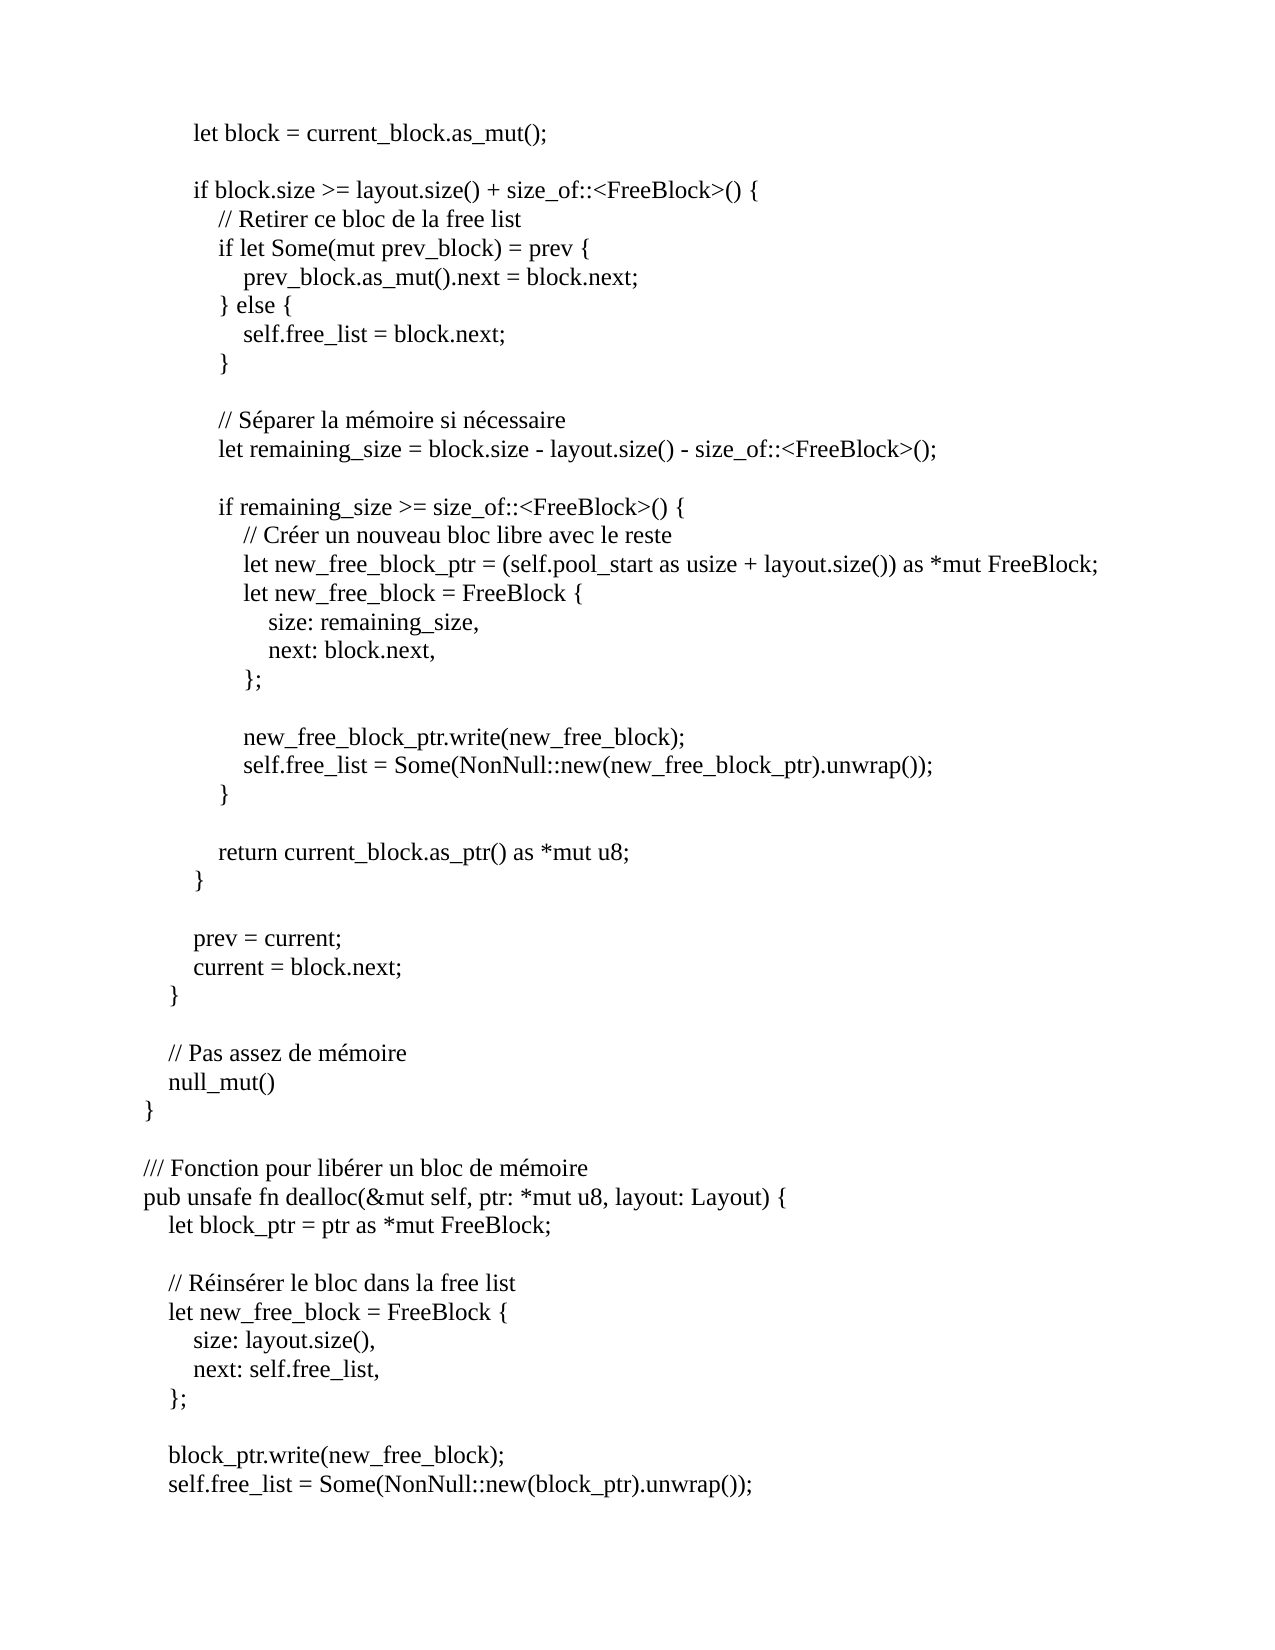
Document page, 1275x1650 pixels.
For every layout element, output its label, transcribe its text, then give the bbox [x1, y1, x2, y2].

text null_mut() [118, 1067, 1157, 1096]
text next: self.free_list, [118, 1354, 1157, 1383]
text new_free_block_ptr.write(new_free_block); [118, 722, 1157, 751]
text } [118, 1096, 1157, 1124]
text self.free_list = block.next; [118, 319, 1157, 348]
text }; [118, 1383, 1157, 1412]
text let block_ptr = ptr as *mut FreeBlock; [118, 1211, 1157, 1239]
text } [118, 779, 1157, 808]
text let block = current_block.as_mut(); [118, 118, 1157, 147]
text } [118, 981, 1157, 1009]
text // Réinsérer le bloc dans la free list [118, 1268, 1157, 1297]
text // Séparer la mémoire si nécessaire [118, 406, 1157, 434]
text next: block.next, [118, 636, 1157, 664]
text size: remaining_size, [118, 607, 1157, 636]
text if block.size >= layout.size() + size_of::<FreeBlock>() { [118, 176, 1157, 204]
text current = block.next; [118, 952, 1157, 981]
text self.free_list = Some(NonNull::new(block_ptr).unwrap()); [118, 1469, 1157, 1498]
text }; [118, 664, 1157, 693]
text size: layout.size(), [118, 1326, 1157, 1354]
text } [118, 866, 1157, 894]
text } else { [118, 291, 1157, 319]
text // Pas assez de mémoire [118, 1038, 1157, 1067]
text if remaining_size >= size_of::<FreeBlock>() { [118, 492, 1157, 521]
text let new_free_block = FreeBlock { [118, 1297, 1157, 1326]
text let remaining_size = block.size - layout.size() - size_of::<FreeBlock>(); [118, 434, 1157, 463]
text } [118, 348, 1157, 377]
text prev = current; [118, 923, 1157, 952]
text return current_block.as_ptr() as *mut u8; [118, 837, 1157, 866]
text pub unsafe fn dealloc(&mut self, ptr: *mut u8, layout: Layout) { [118, 1182, 1157, 1211]
text // Retirer ce bloc de la free list [118, 204, 1157, 233]
text let new_free_block = FreeBlock { [118, 578, 1157, 607]
text // Créer un nouveau bloc libre avec le reste [118, 521, 1157, 549]
text prev_block.as_mut().next = block.next; [118, 262, 1157, 291]
text let new_free_block_ptr = (self.pool_start as usize + layout.size()) as *mut FreeBlock; [118, 549, 1157, 578]
text /// Fonction pour libérer un bloc de mémoire [118, 1153, 1157, 1182]
text block_ptr.write(new_free_block); [118, 1441, 1157, 1469]
text self.free_list = Some(NonNull::new(new_free_block_ptr).unwrap()); [118, 751, 1157, 779]
text if let Some(mut prev_block) = prev { [118, 233, 1157, 262]
